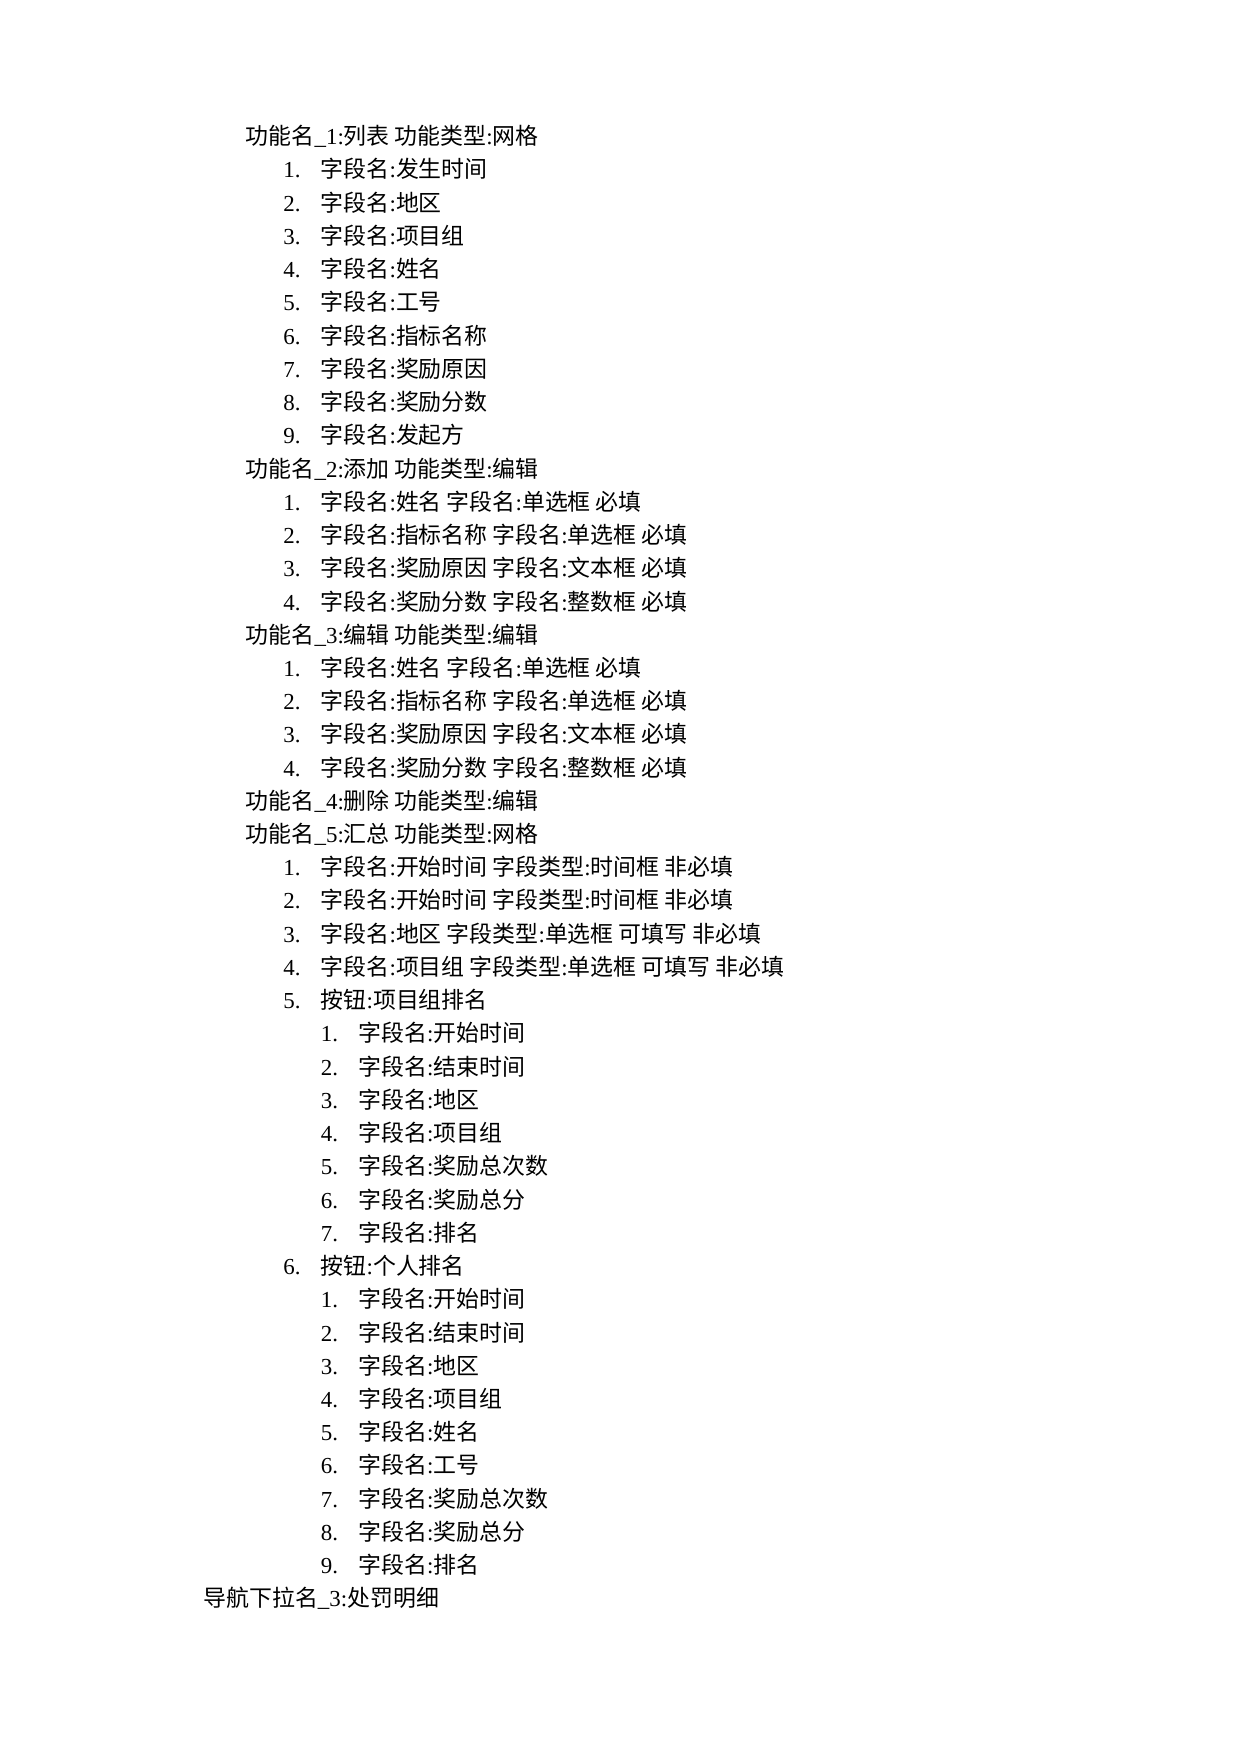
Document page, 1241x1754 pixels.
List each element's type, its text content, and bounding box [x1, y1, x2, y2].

list 字段名:地区 [283, 184, 1122, 218]
list 字段名:指标名称 字段名:单选框 必填 [283, 517, 1122, 550]
list 字段名:发生时间 [283, 151, 1122, 184]
list 字段名:开始时间 [321, 1015, 1122, 1048]
list 字段名:奖励总次数 [321, 1481, 1122, 1514]
list 字段名:结束时间 [321, 1048, 1122, 1082]
list 字段名:项目组 [321, 1115, 1122, 1148]
list 按钮:项目组排名 [283, 982, 1122, 1015]
list 字段名:项目组 [321, 1381, 1122, 1414]
list 字段名:奖励总分 [321, 1514, 1122, 1547]
list 按钮:个人排名 [283, 1248, 1122, 1281]
list 字段名:奖励总次数 [321, 1148, 1122, 1181]
text 功能名_1:列表 功能类型:网格 [118, 118, 1122, 151]
list 字段名:奖励原因 字段名:文本框 必填 [283, 716, 1122, 749]
list 字段名:开始时间 字段类型:时间框 非必填 [283, 882, 1122, 916]
list 字段名:开始时间 [321, 1281, 1122, 1314]
list 字段名:工号 [283, 284, 1122, 317]
list 字段名:奖励分数 [283, 384, 1122, 417]
list 字段名:项目组 [283, 218, 1122, 251]
list 字段名:地区 [321, 1348, 1122, 1381]
text 功能名_4:删除 功能类型:编辑 [118, 783, 1122, 816]
list 字段名:姓名 [321, 1414, 1122, 1447]
list 字段名:指标名称 [283, 317, 1122, 351]
list 字段名:姓名 字段名:单选框 必填 [283, 650, 1122, 683]
list 字段名:开始时间 字段类型:时间框 非必填 [283, 849, 1122, 882]
list 字段名:奖励总分 [321, 1181, 1122, 1215]
text 导航下拉名_3:处罚明细 [118, 1580, 1122, 1613]
list 字段名:姓名 [283, 251, 1122, 284]
list 字段名:奖励分数 字段名:整数框 必填 [283, 749, 1122, 783]
list 字段名:工号 [321, 1447, 1122, 1481]
list 字段名:奖励分数 字段名:整数框 必填 [283, 583, 1122, 617]
list 字段名:奖励原因 [283, 351, 1122, 384]
list 字段名:姓名 字段名:单选框 必填 [283, 484, 1122, 517]
list 字段名:发起方 [283, 417, 1122, 450]
list 字段名:指标名称 字段名:单选框 必填 [283, 683, 1122, 716]
list 字段名:结束时间 [321, 1314, 1122, 1348]
list 字段名:地区 字段类型:单选框 可填写 非必填 [283, 916, 1122, 949]
list 字段名:奖励原因 字段名:文本框 必填 [283, 550, 1122, 583]
list 字段名:排名 [321, 1547, 1122, 1580]
list 字段名:地区 [321, 1082, 1122, 1115]
list 字段名:项目组 字段类型:单选框 可填写 非必填 [283, 949, 1122, 982]
text 功能名_2:添加 功能类型:编辑 [118, 450, 1122, 484]
text 功能名_5:汇总 功能类型:网格 [118, 816, 1122, 849]
text 功能名_3:编辑 功能类型:编辑 [118, 617, 1122, 650]
list 字段名:排名 [321, 1215, 1122, 1248]
